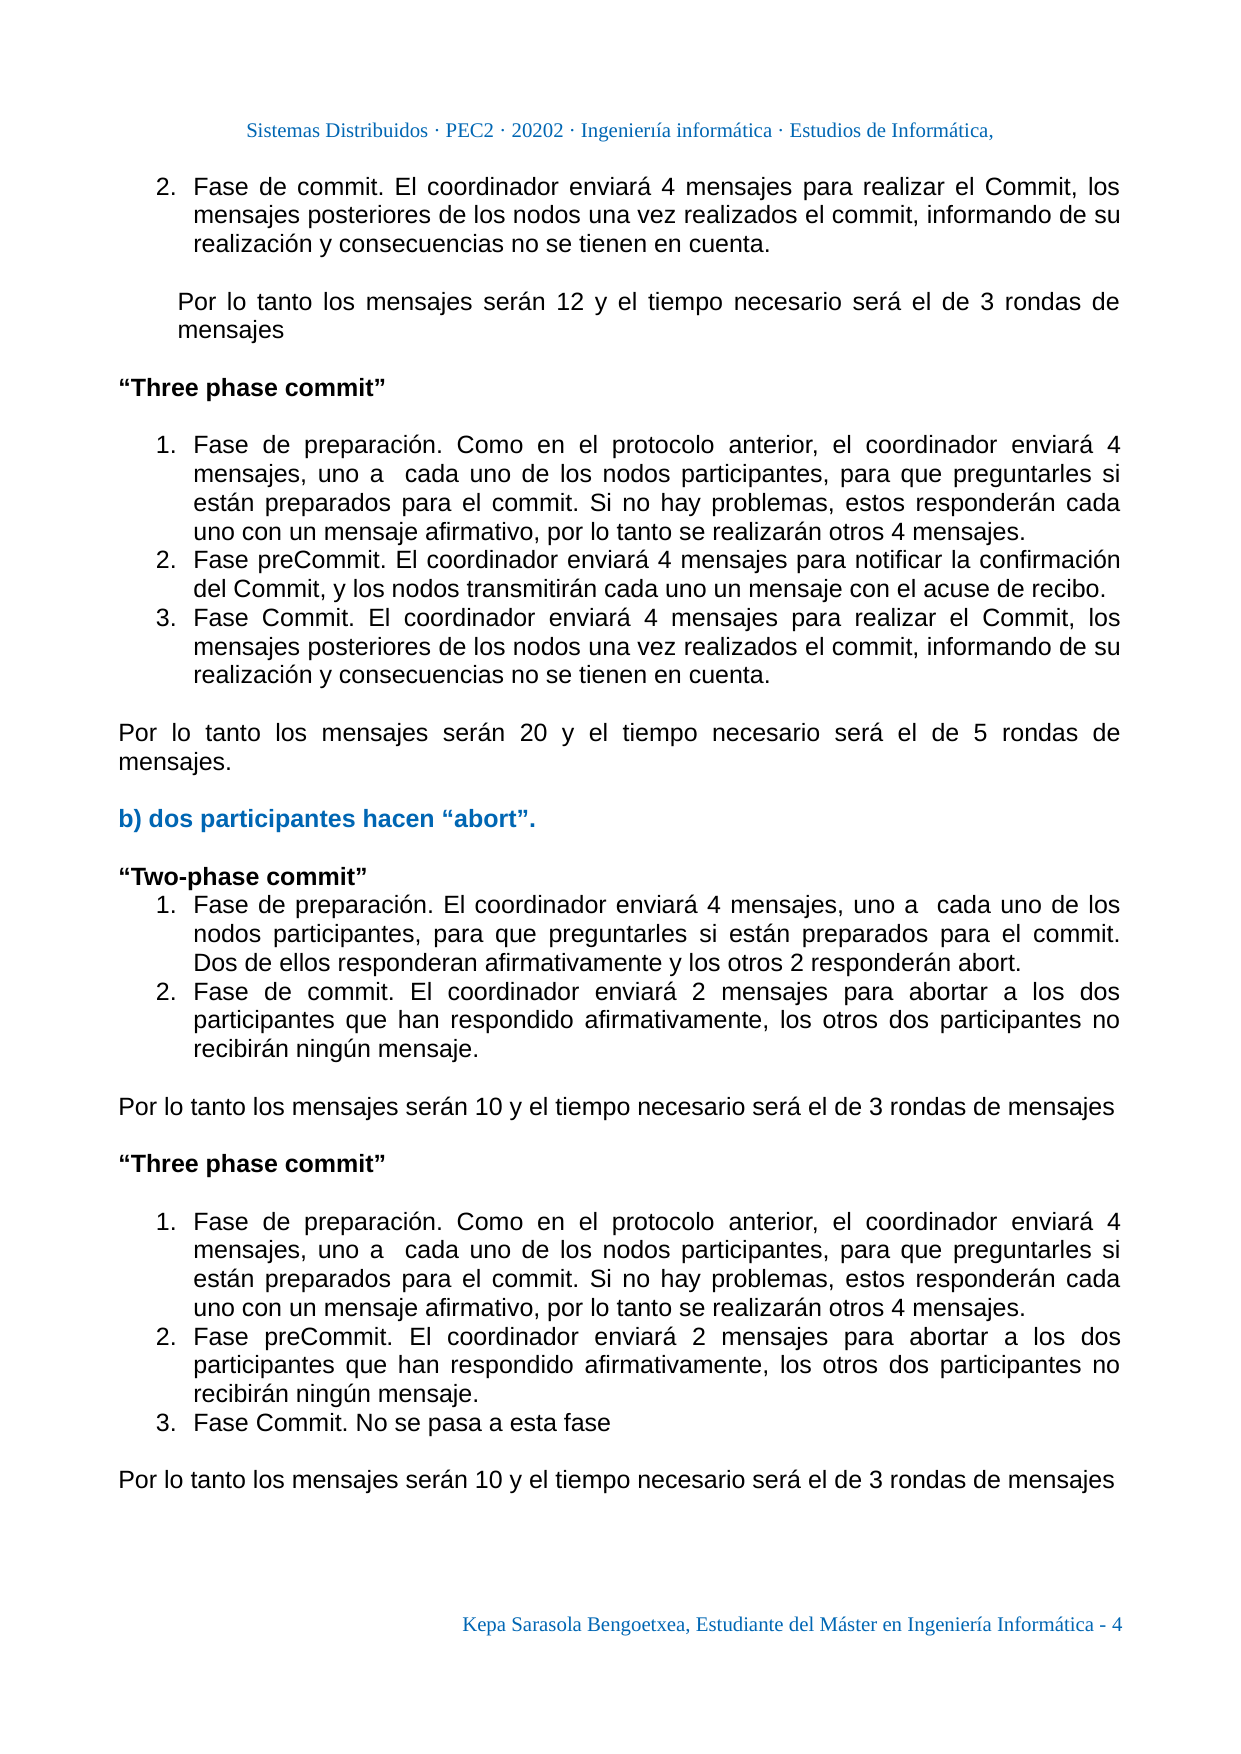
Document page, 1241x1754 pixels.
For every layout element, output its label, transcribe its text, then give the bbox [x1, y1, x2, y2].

text “Two-phase commit” [118, 862, 1122, 890]
list Fase de commit. El coordinador enviará 2 mensajes para abortar a los dos participantes que han respondido afirmativamente, los otros dos participantes no recibirán ningún mensaje. [156, 977, 1122, 1063]
list Fase de preparación. Como en el protocolo anterior, el coordinador enviará 4 mensajes, uno a cada uno de los nodos participantes, para que preguntarles si están preparados para el commit. Si no hay problemas, estos responderán cada uno con un mensaje afirmativo, por lo tanto se realizarán otros 4 mensajes. [156, 430, 1122, 545]
text “Three phase commit” [118, 1149, 1122, 1178]
text Por lo tanto los mensajes serán 12 y el tiempo necesario será el de 3 rondas de mensajes [177, 287, 1122, 344]
text Por lo tanto los mensajes serán 20 y el tiempo necesario será el de 5 rondas de mensajes. [118, 718, 1122, 775]
list Fase preCommit. El coordinador enviará 4 mensajes para notificar la confirmación del Commit, y los nodos transmitirán cada uno un mensaje con el acuse de recibo. [156, 545, 1122, 603]
list Fase de preparación. El coordinador enviará 4 mensajes, uno a cada uno de los nodos participantes, para que preguntarles si están preparados para el commit. Dos de ellos responderan afirmativamente y los otros 2 responderán abort. [156, 890, 1122, 977]
text Por lo tanto los mensajes serán 10 y el tiempo necesario será el de 3 rondas de mensajes [118, 1092, 1122, 1120]
list Fase Commit. El coordinador enviará 4 mensajes para realizar el Commit, los mensajes posteriores de los nodos una vez realizados el commit, informando de su realización y consecuencias no se tienen en cuenta. [156, 603, 1122, 689]
list Fase de preparación. Como en el protocolo anterior, el coordinador enviará 4 mensajes, uno a cada uno de los nodos participantes, para que preguntarles si están preparados para el commit. Si no hay problemas, estos responderán cada uno con un mensaje afirmativo, por lo tanto se realizarán otros 4 mensajes. [156, 1207, 1122, 1322]
text “Three phase commit” [118, 373, 1122, 402]
list Fase Commit. No se pasa a esta fase [156, 1408, 1122, 1437]
list Fase preCommit. El coordinador enviará 2 mensajes para abortar a los dos participantes que han respondido afirmativamente, los otros dos participantes no recibirán ningún mensaje. [156, 1322, 1122, 1408]
list Fase de commit. El coordinador enviará 4 mensajes para realizar el Commit, los mensajes posteriores de los nodos una vez realizados el commit, informando de su realización y consecuencias no se tienen en cuenta. [156, 172, 1122, 258]
text b) dos participantes hacen “abort”. [118, 804, 1122, 833]
text Por lo tanto los mensajes serán 10 y el tiempo necesario será el de 3 rondas de mensajes [118, 1465, 1122, 1494]
